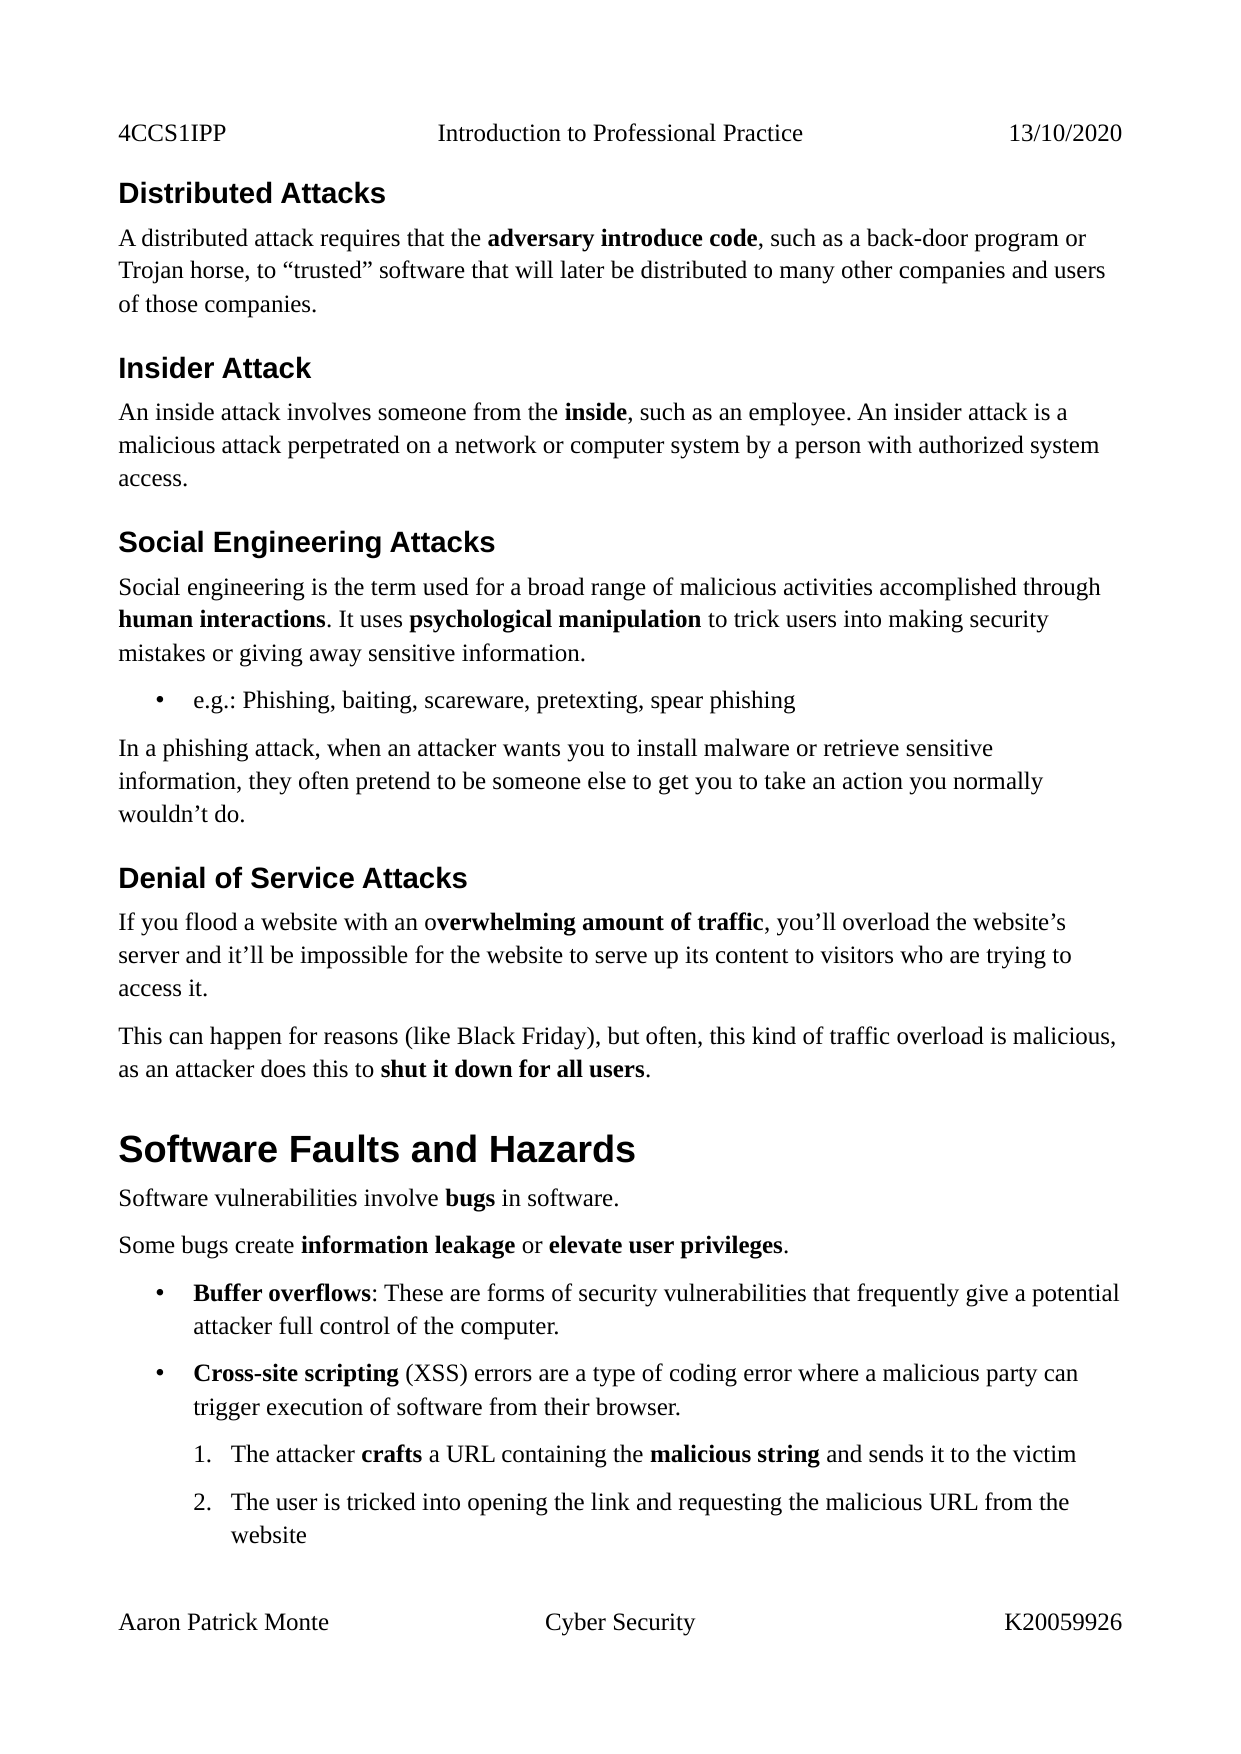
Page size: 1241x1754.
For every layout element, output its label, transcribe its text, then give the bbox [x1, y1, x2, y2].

subtitle Insider Attack [118, 351, 1122, 384]
subtitle Social Engineering Attacks [118, 525, 1122, 559]
list The attacker crafts a URL containing the malicious string and sends it to the victim [193, 1439, 1122, 1468]
list e.g.: Phishing, baiting, scareware, pretexting, spear phishing [156, 685, 1122, 714]
list The user is tricked into opening the link and requesting the malicious URL from the website [193, 1487, 1122, 1548]
list Buffer overflows: These are forms of security vulnerabilities that frequently give a potential attacker full control of the computer. [156, 1278, 1122, 1340]
text Social engineering is the term used for a broad range of malicious activities accomplished through human interactions. It uses psychological manipulation to trick users into making security mistakes or giving away sensitive information. [118, 572, 1122, 666]
text Some bugs create information leakage or elevate user privileges. [118, 1230, 1122, 1259]
text In a phishing attack, when an attacker wants you to install malware or retrieve sensitive information, they often pretend to be someone else to get you to take an action you normally wouldn’t do. [118, 733, 1122, 828]
text If you flood a website with an overwhelming amount of traffic, you’ll overload the website’s server and it’ll be impossible for the website to serve up its content to visitors who are trying to access it. [118, 907, 1122, 1002]
subtitle Denial of Service Attacks [118, 861, 1122, 895]
text A distributed attack requires that the adversary introduce code, such as a back-door program or Trojan horse, to “trusted” software that will later be distributed to many other companies and users of those companies. [118, 223, 1122, 317]
subtitle Software Faults and Hazards [118, 1127, 1122, 1170]
text Software vulnerabilities involve bugs in software. [118, 1183, 1122, 1211]
list Cross-site scripting (XSS) errors are a type of coding error where a malicious party can trigger execution of software from their browser. [156, 1358, 1122, 1420]
text An inside attack involves someone from the inside, such as an employee. An insider attack is a malicious attack perpetrated on a network or computer system by a person with authorized system access. [118, 397, 1122, 492]
text This can happen for reasons (like Black Friday), but often, this kind of traffic overload is malicious, as an attacker does this to shut it down for all users. [118, 1021, 1122, 1083]
subtitle Distributed Attacks [118, 176, 1122, 210]
